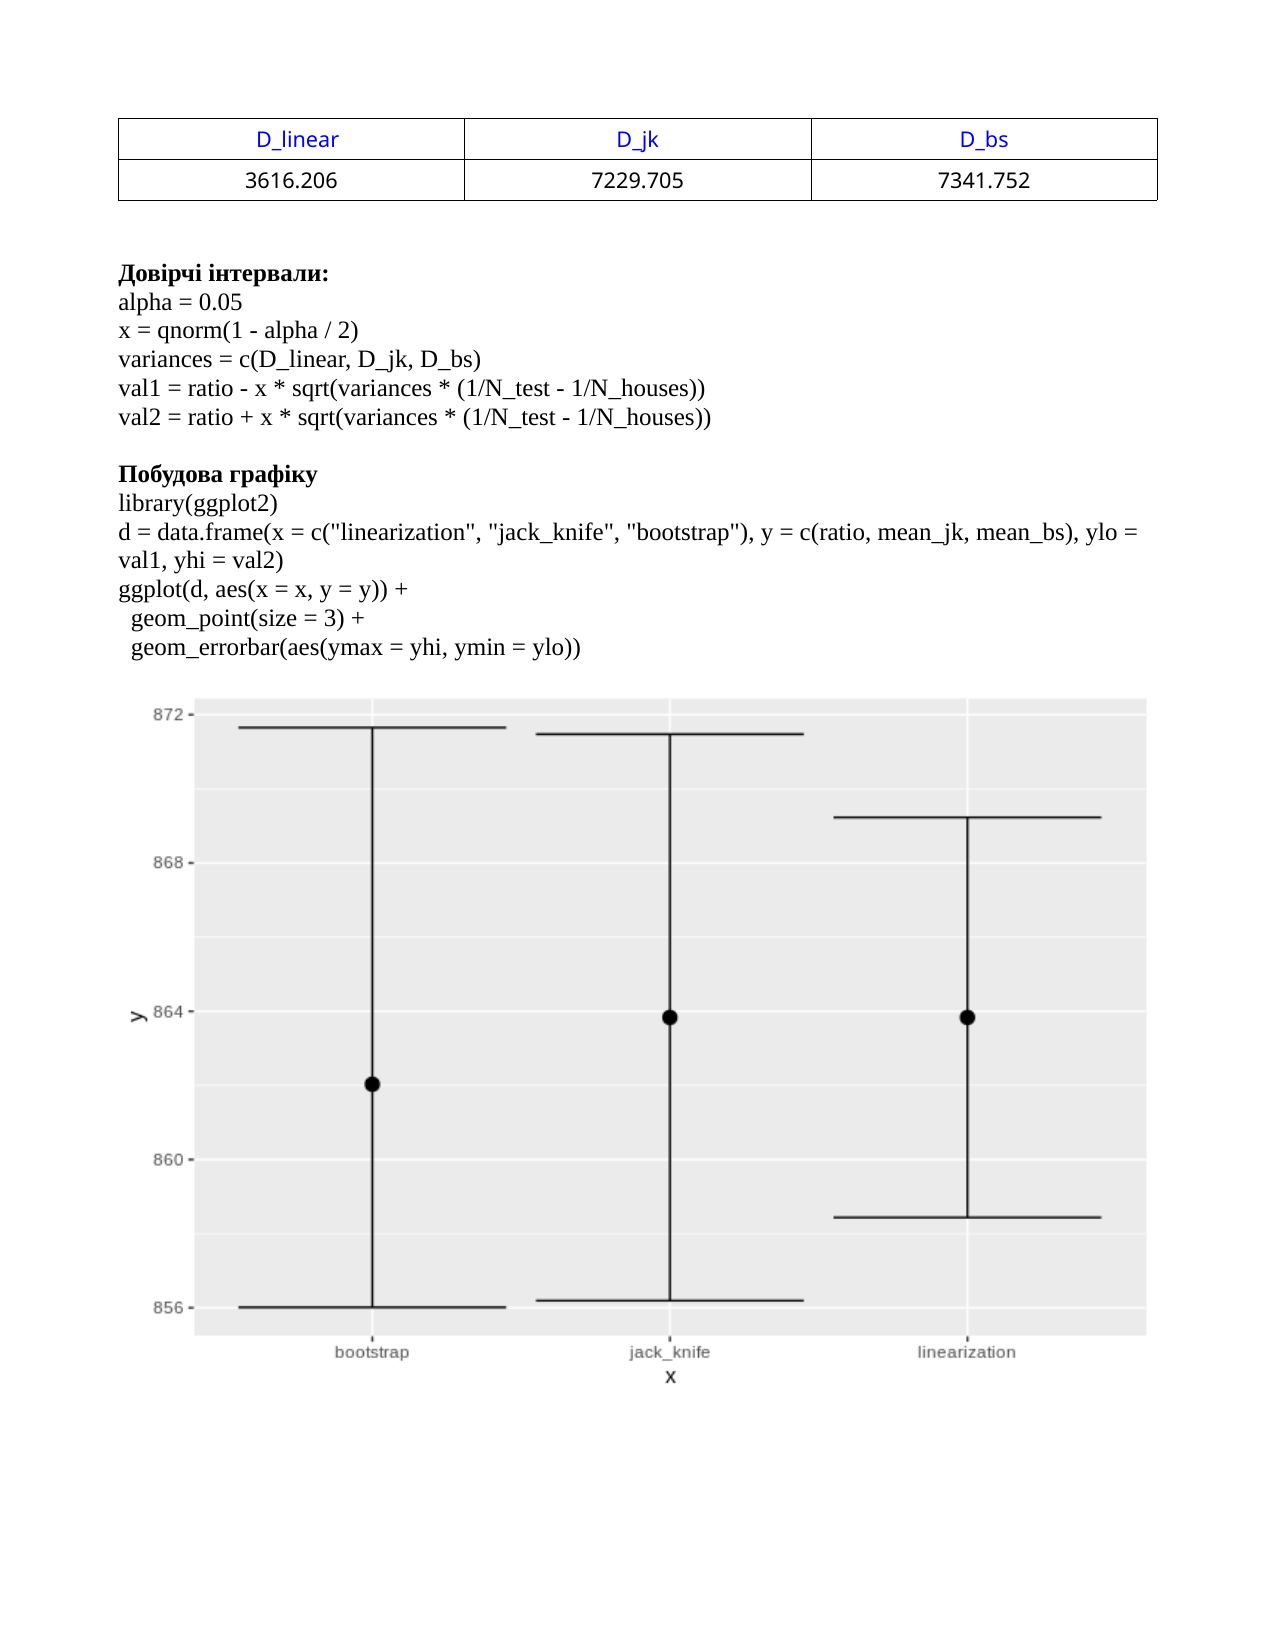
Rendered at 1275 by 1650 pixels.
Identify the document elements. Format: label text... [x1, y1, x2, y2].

text Довірчі інтервали: [118, 258, 1157, 287]
text Побудова графіку [118, 459, 1157, 488]
text ggplot(d, aes(x = x, y = y)) + [118, 574, 1157, 603]
table_header D_jk [465, 119, 811, 159]
table_header D_bs [812, 119, 1157, 159]
text val1 = ratio - x * sqrt(variances * (1/N_test - 1/N_houses)) [118, 373, 1157, 402]
table_cell 3616.206 [119, 160, 464, 200]
text d = data.frame(x = c("linearization", "jack_knife", "bootstrap"), y = c(ratio, mean_jk, mean_bs), ylo = val1, yhi = val2) [118, 517, 1157, 574]
text variances = c(D_linear, D_jk, D_bs) [118, 344, 1157, 373]
text val2 = ratio + x * sqrt(variances * (1/N_test - 1/N_houses)) [118, 402, 1157, 430]
table_cell 7229.705 [465, 160, 811, 200]
picture [118, 689, 1157, 1398]
text geom_errorbar(aes(ymax = yhi, ymin = ylo)) [118, 632, 1157, 660]
table_cell 7341.752 [812, 160, 1157, 200]
text alpha = 0.05 [118, 287, 1157, 315]
table_header D_linear [119, 119, 464, 159]
text geom_point(size = 3) + [118, 603, 1157, 632]
text library(ggplot2) [118, 488, 1157, 517]
text x = qnorm(1 - alpha / 2) [118, 315, 1157, 344]
